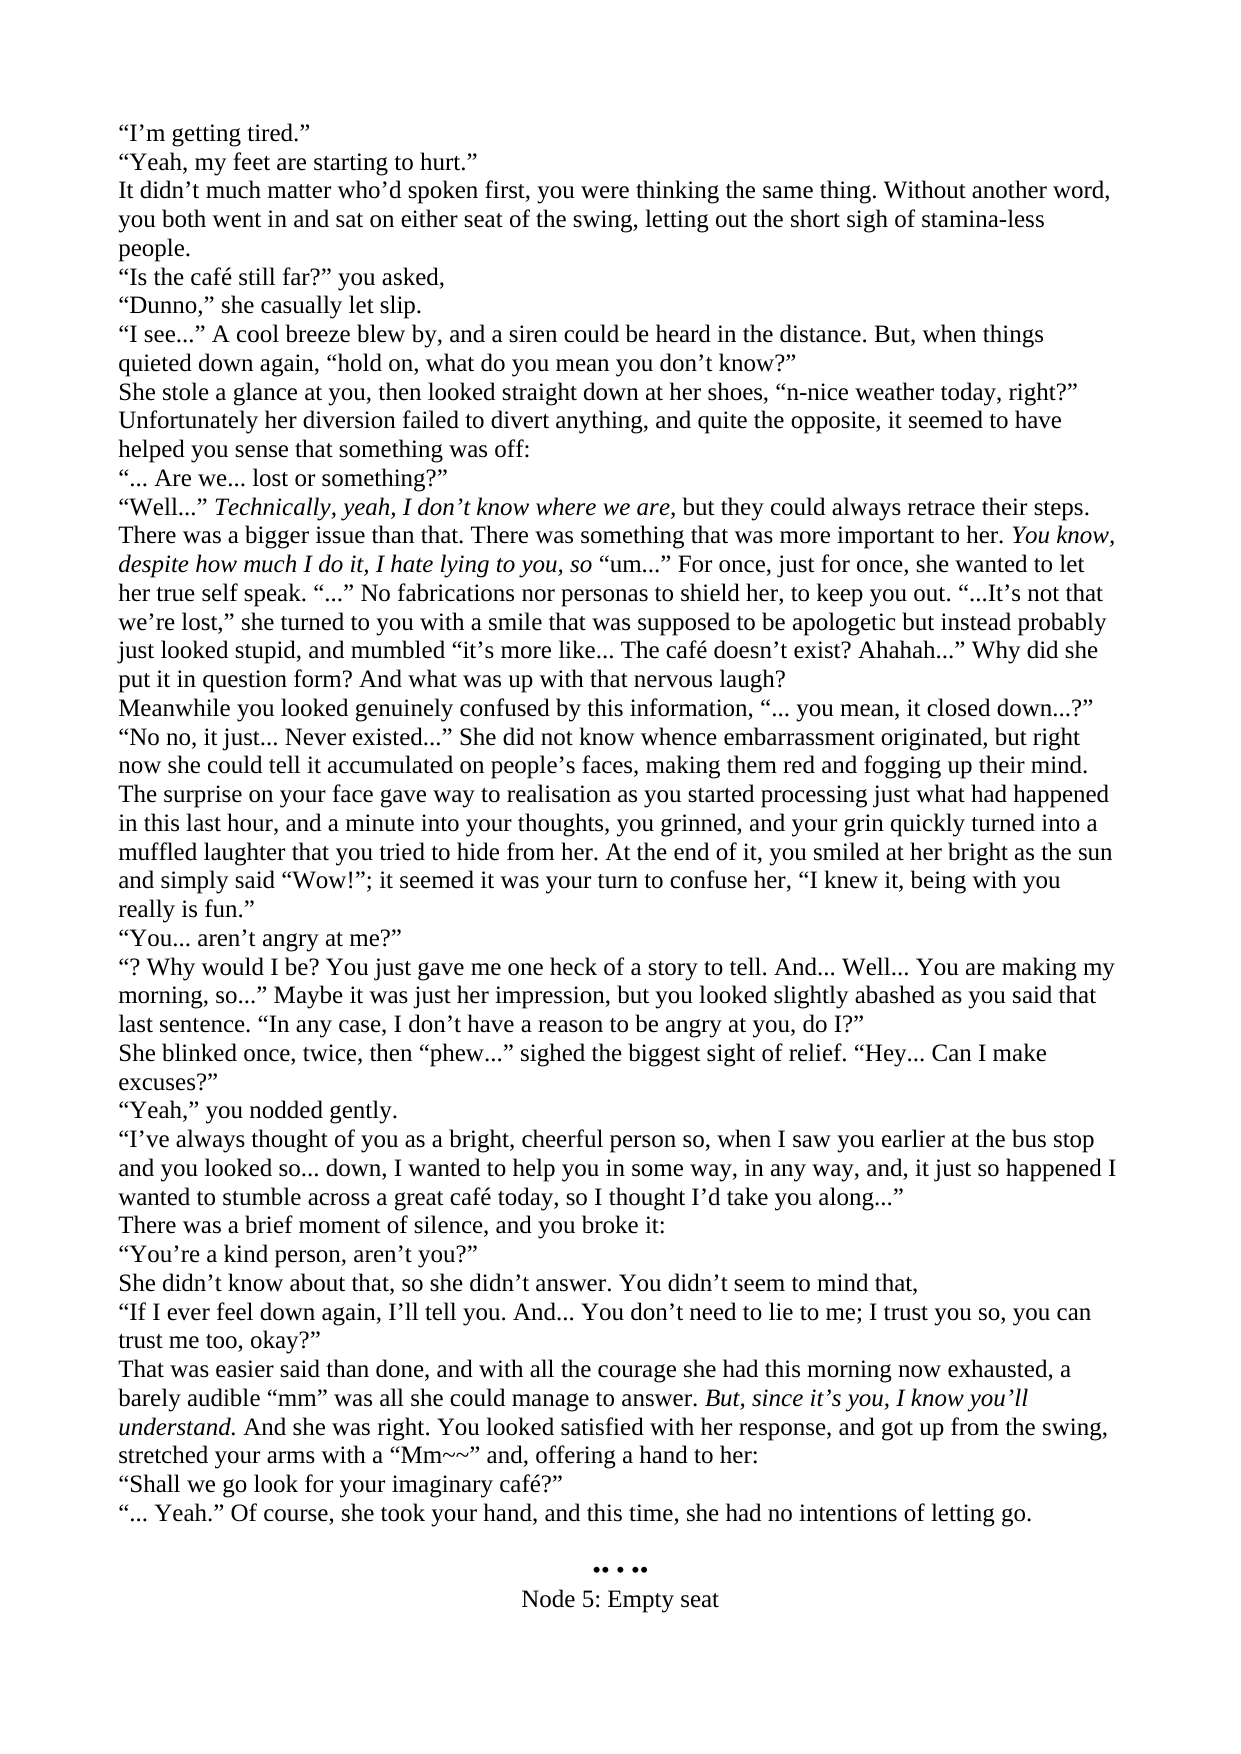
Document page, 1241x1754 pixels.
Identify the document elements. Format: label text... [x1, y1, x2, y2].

text “No no, it just... Never existed...” She did not know whence embarrassment originated, but right now she could tell it accumulated on people’s faces, making them red and fogging up their mind. [118, 722, 1122, 779]
text She didn’t know about that, so she didn’t answer. You didn’t seem to mind that, [118, 1268, 1122, 1297]
text “... Yeah.” Of course, she took your hand, and this time, she had no intentions of letting go. [118, 1498, 1122, 1527]
text “Dunno,” she casually let slip. [118, 291, 1122, 319]
text “You’re a kind person, aren’t you?” [118, 1239, 1122, 1268]
text “... Are we... lost or something?” [118, 463, 1122, 492]
text The surprise on your face gave way to realisation as you started processing just what had happened in this last hour, and a minute into your thoughts, you grinned, and your grin quickly turned into a muffled laughter that you tried to hide from her. At the end of it, you smiled at her bright as the sun and simply said “Wow!”; it seemed it was your turn to confuse her, “I knew it, being with you really is fun.” [118, 779, 1122, 923]
text “Yeah, my feet are starting to hurt.” [118, 147, 1122, 176]
text “I’ve always thought of you as a bright, cheerful person so, when I saw you earlier at the bus stop and you looked so... down, I wanted to help you in some way, in any way, and, it just so happened I wanted to stumble across a great café today, so I thought I’d take you along...” [118, 1124, 1122, 1211]
text It didn’t much matter who’d spoken first, you were thinking the same thing. Without another word, you both went in and sat on either seat of the swing, letting out the short sigh of stamina-less people. [118, 176, 1122, 262]
text That was easier said than done, and with all the courage she had this morning now exhausted, a barely audible “mm” was all she could manage to answer. But, since it’s you, I know you’ll understand. And she was right. You looked satisfied with her response, and got up from the swing, stretched your arms with a “Mm~~” and, offering a hand to her: [118, 1354, 1122, 1469]
text “If I ever feel down again, I’ll tell you. And... You don’t need to lie to me; I trust you so, you can trust me too, okay?” [118, 1297, 1122, 1354]
text “I’m getting tired.” [118, 118, 1122, 147]
text “I see...” A cool breeze blew by, and a siren could be heard in the distance. But, when things quieted down again, “hold on, what do you mean you don’t know?” [118, 319, 1122, 377]
text “You... aren’t angry at me?” [118, 923, 1122, 952]
text “? Why would I be? You just gave me one heck of a story to tell. And... Well... You are making my morning, so...” Maybe it was just her impression, but you looked slightly abashed as you said that last sentence. “In any case, I don’t have a reason to be angry at you, do I?” [118, 952, 1122, 1038]
text Unfortunately her diversion failed to divert anything, and quite the opposite, it seemed to have helped you sense that something was off: [118, 406, 1122, 463]
text She blinked once, twice, then “phew...” sighed the biggest sight of relief. “Hey... Can I make excuses?” [118, 1038, 1122, 1096]
text Node 5: Empty seat [118, 1584, 1122, 1613]
text “Shall we go look for your imaginary café?” [118, 1469, 1122, 1498]
text “Is the café still far?” you asked, [118, 262, 1122, 291]
text Meanwhile you looked genuinely confused by this information, “... you mean, it closed down...?” [118, 693, 1122, 722]
text There was a brief moment of silence, and you broke it: [118, 1211, 1122, 1239]
text “Well...” Technically, yeah, I don’t know where we are, but they could always retrace their steps. There was a bigger issue than that. There was something that was more important to her. You know, despite how much I do it, I hate lying to you, so “um...” For once, just for once, she wanted to let her true self speak. “...” No fabrications nor personas to shield her, to keep you out. “...It’s not that we’re lost,” she turned to you with a smile that was supposed to be apologetic but instead probably just looked stupid, and mumbled “it’s more like... The café doesn’t exist? Ahahah...” Why did she put it in question form? And what was up with that nervous laugh? [118, 492, 1122, 693]
text She stole a glance at you, then looked straight down at her shoes, “n-nice weather today, right?” [118, 377, 1122, 406]
text “Yeah,” you nodded gently. [118, 1096, 1122, 1124]
text •• • •• [118, 1556, 1122, 1584]
